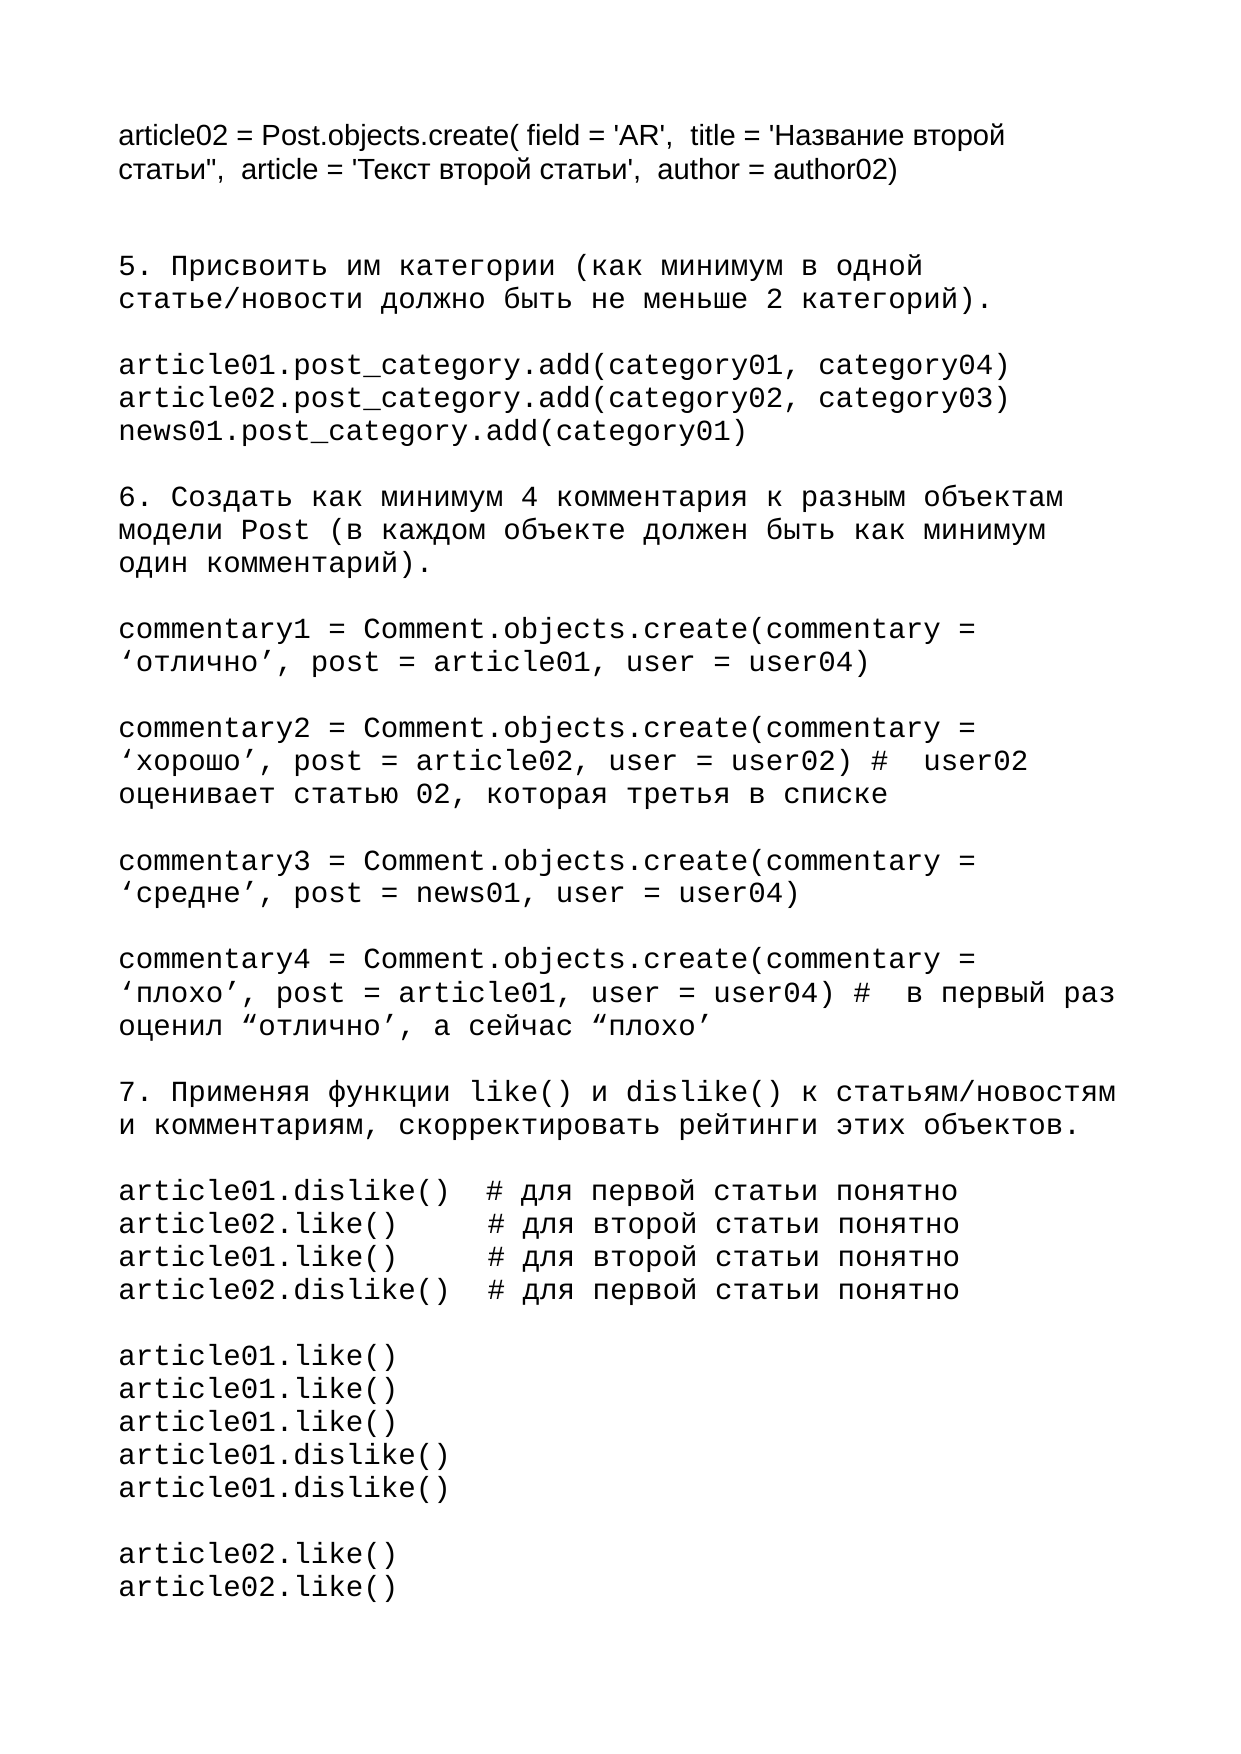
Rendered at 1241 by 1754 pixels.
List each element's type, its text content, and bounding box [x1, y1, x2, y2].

text article02.like() [118, 1572, 1122, 1605]
text article02.post_category.add(category02, category03) [118, 383, 1122, 416]
text news01.post_category.add(category01) [118, 416, 1122, 449]
text article01.dislike() [118, 1473, 1122, 1506]
text article02.like() # для второй статьи понятно [118, 1209, 1122, 1242]
text article01.dislike() # для первой статьи понятно [118, 1176, 1122, 1209]
text article02.like() [118, 1539, 1122, 1572]
text article01.like() # для второй статьи понятно [118, 1242, 1122, 1275]
text commentary1 = Comment.objects.create(commentary = ‘отлично’, post = article01, user = user04) [118, 614, 1122, 681]
text commentary3 = Comment.objects.create(commentary = ‘средне’, post = news01, user = user04) [118, 846, 1122, 912]
text article01.post_category.add(category01, category04) [118, 350, 1122, 383]
text article02 = Post.objects.create( field = 'AR', title = 'Название второй статьи", article = 'Текст второй статьи', author = author02) [118, 118, 1122, 185]
text commentary4 = Comment.objects.create(commentary = ‘плохо’, post = article01, user = user04) # в первый раз оценил “отлично’, а сейчас “плохо’ [118, 945, 1122, 1044]
text article01.like() [118, 1341, 1122, 1374]
text article01.dislike() [118, 1440, 1122, 1473]
text 7. Применяя функции like() и dislike() к статьям/новостям и комментариям, скорректировать рейтинги этих объектов. [118, 1077, 1122, 1143]
text article02.dislike() # для первой статьи понятно [118, 1275, 1122, 1308]
text commentary2 = Comment.objects.create(commentary = ‘хорошо’, post = article02, user = user02) # user02 оценивает статью 02, которая третья в списке [118, 713, 1122, 813]
text article01.like() [118, 1407, 1122, 1440]
text 5. Присвоить им категории (как минимум в одной статье/новости должно быть не меньше 2 категорий). [118, 251, 1122, 317]
text article01.like() [118, 1374, 1122, 1407]
text 6. Создать как минимум 4 комментария к разным объектам модели Post (в каждом объекте должен быть как минимум один комментарий). [118, 482, 1122, 581]
